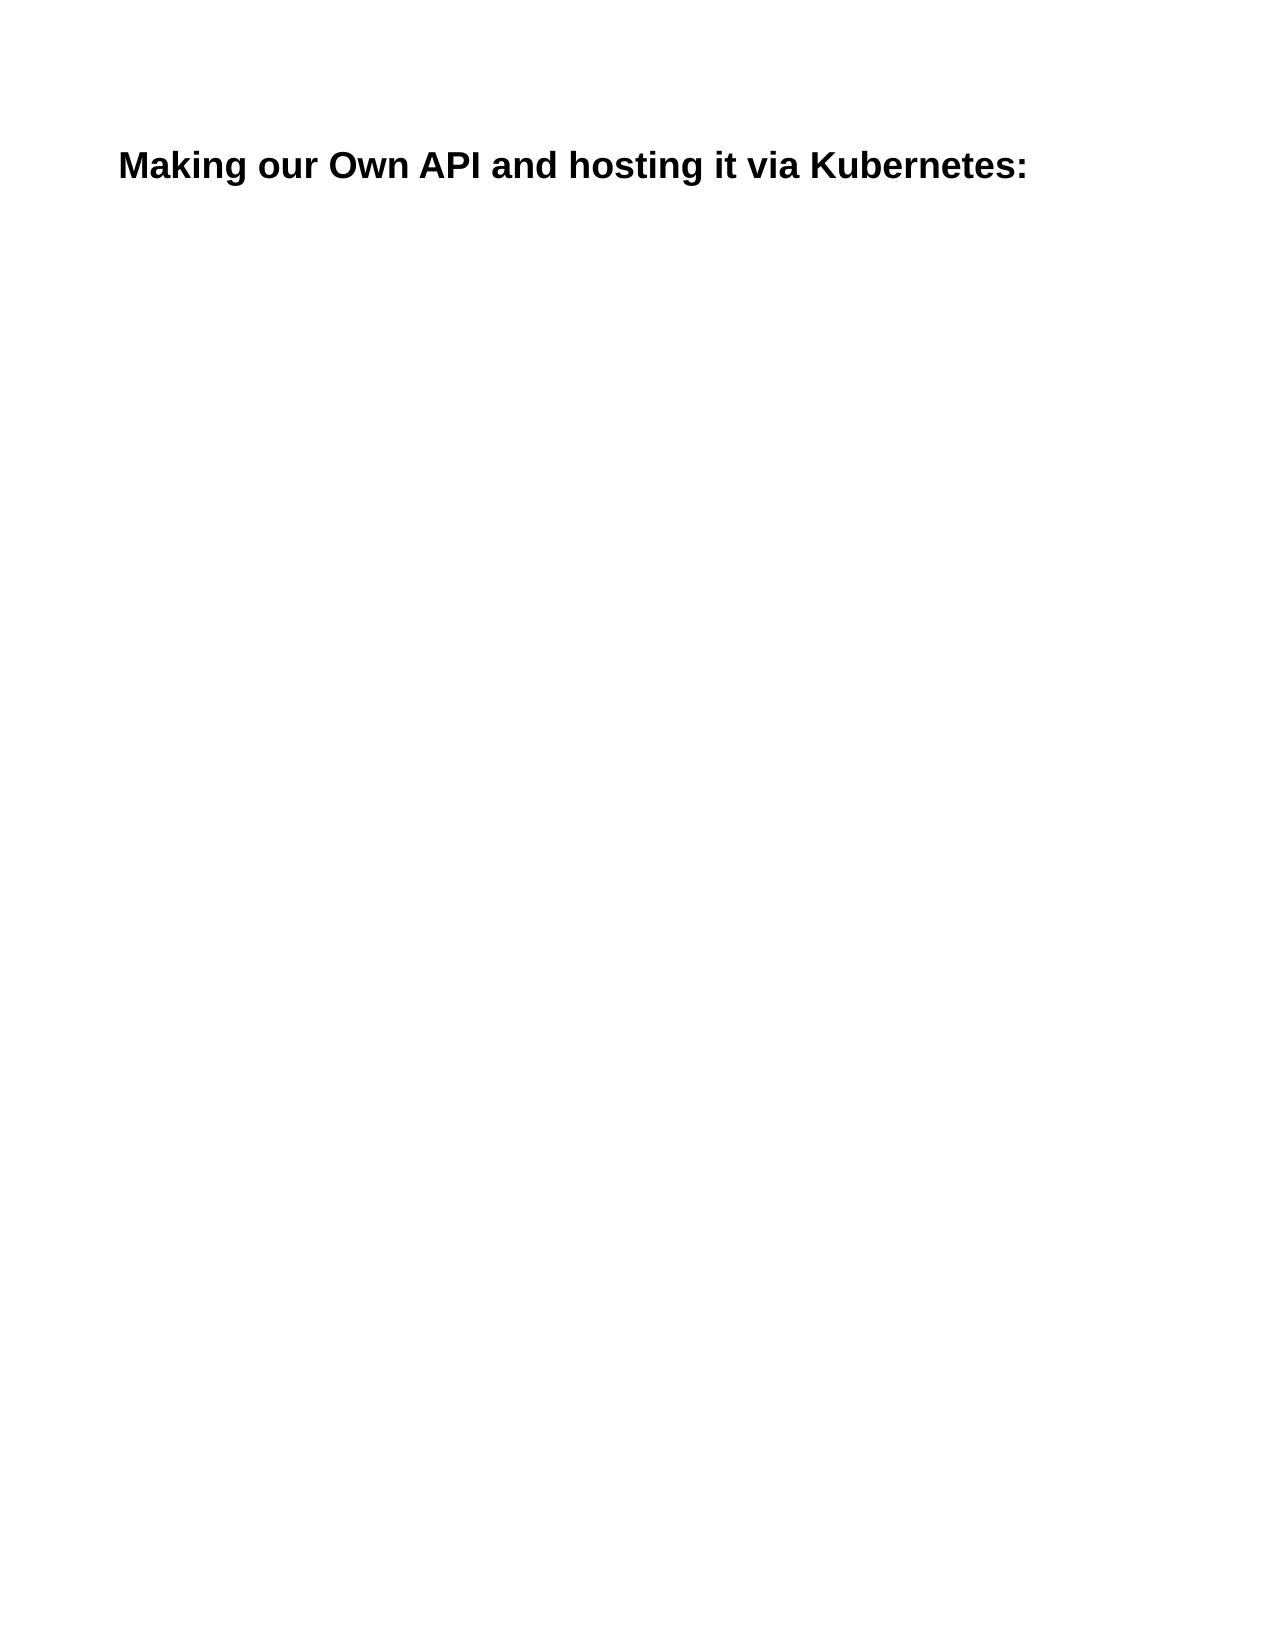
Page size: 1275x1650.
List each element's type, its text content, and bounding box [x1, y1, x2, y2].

subtitle Making our Own API and hosting it via Kubernetes: [118, 143, 1157, 186]
